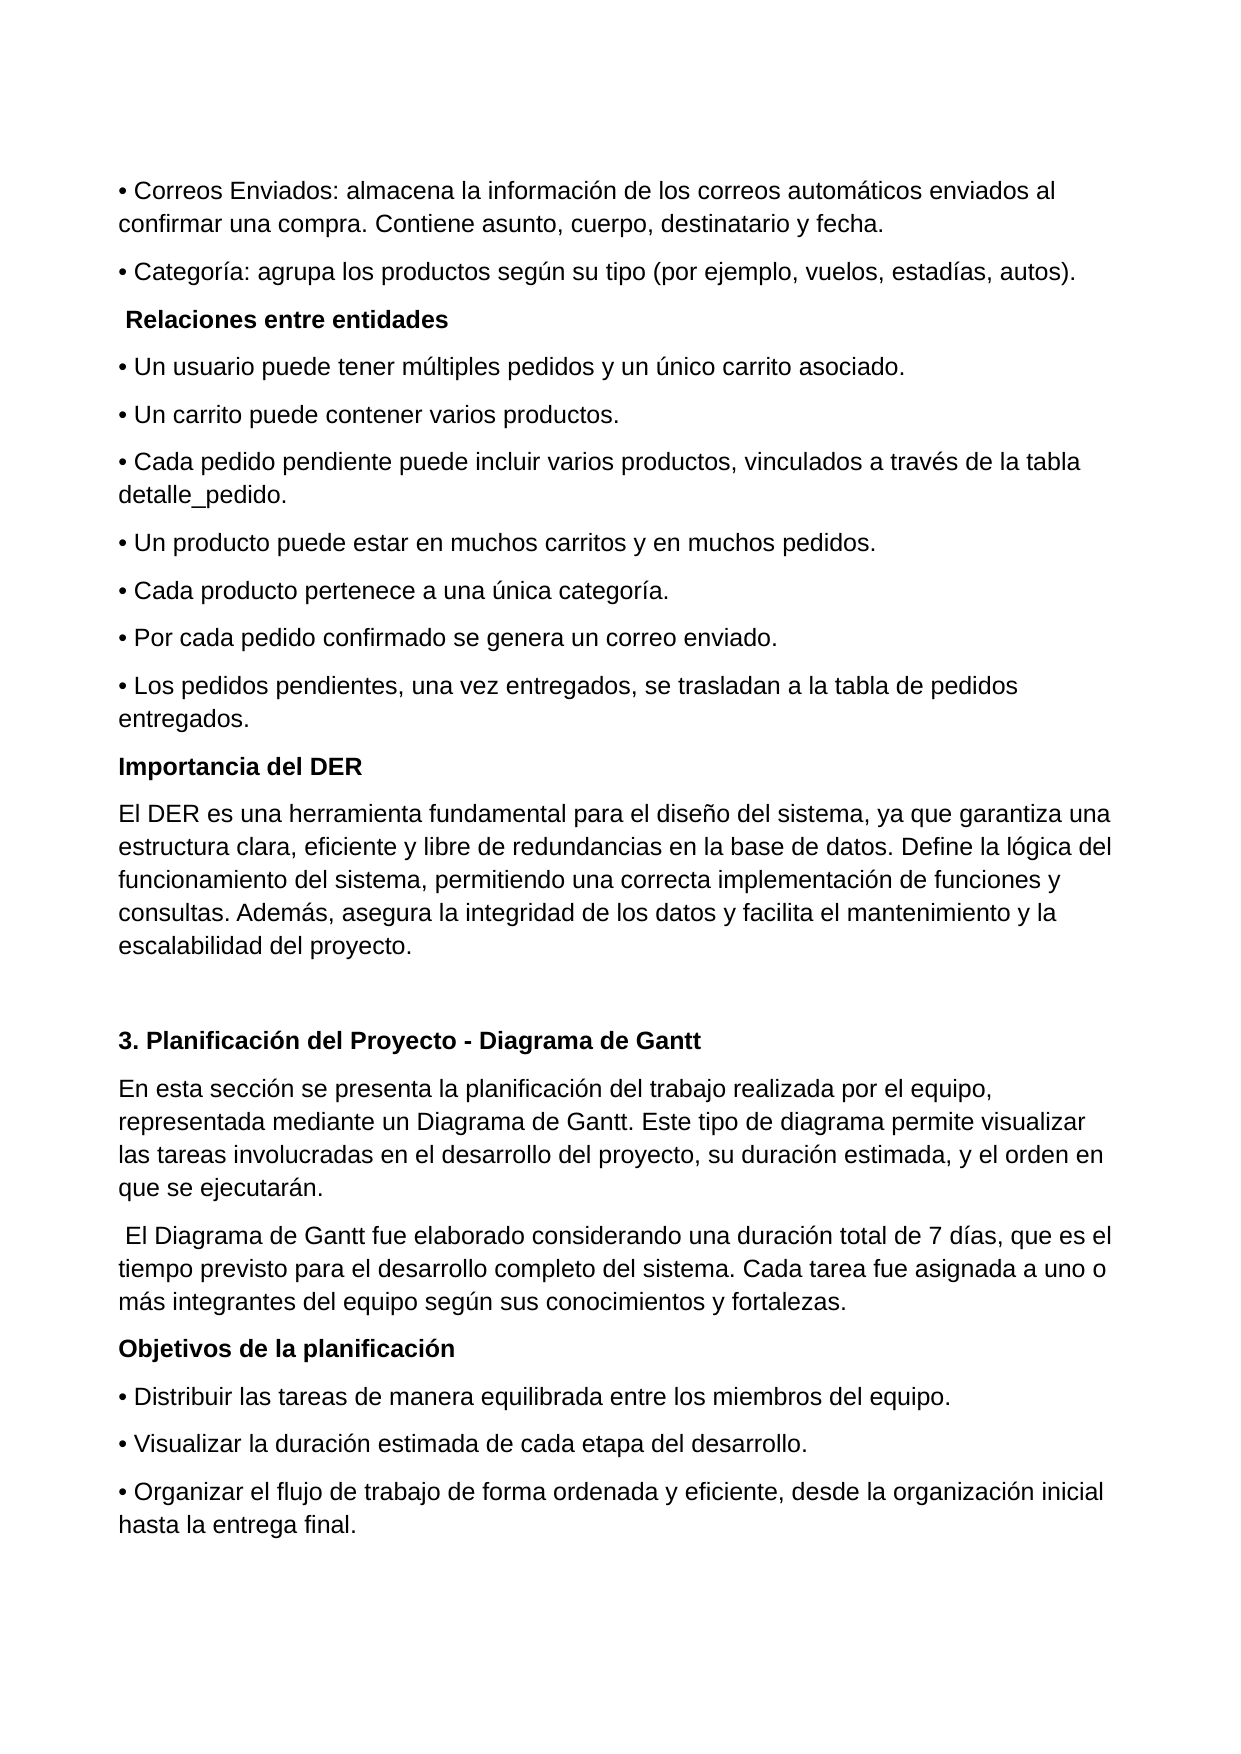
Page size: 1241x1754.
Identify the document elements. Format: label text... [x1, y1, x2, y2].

text Objetivos de la planificación [118, 1334, 1122, 1363]
text • Un carrito puede contener varios productos. [118, 400, 1122, 428]
text El DER es una herramienta fundamental para el diseño del sistema, ya que garantiza una estructura clara, eficiente y libre de redundancias en la base de datos. Define la lógica del funcionamiento del sistema, permitiendo una correcta implementación de funciones y consultas. Además, asegura la integridad de los datos y facilita el mantenimiento y la escalabilidad del proyecto. [118, 799, 1122, 960]
text • Por cada pedido confirmado se genera un correo enviado. [118, 623, 1122, 652]
text • Un producto puede estar en muchos carritos y en muchos pedidos. [118, 528, 1122, 557]
text • Cada producto pertenece a una única categoría. [118, 576, 1122, 604]
text En esta sección se presenta la planificación del trabajo realizada por el equipo, representada mediante un Diagrama de Gantt. Este tipo de diagrama permite visualizar las tareas involucradas en el desarrollo del proyecto, su duración estimada, y el orden en que se ejecutarán. [118, 1074, 1122, 1202]
text • Correos Enviados: almacena la información de los correos automáticos enviados al confirmar una compra. Contiene asunto, cuerpo, destinatario y fecha. [118, 176, 1122, 238]
text • Distribuir las tareas de manera equilibrada entre los miembros del equipo. [118, 1382, 1122, 1411]
text • Categoría: agrupa los productos según su tipo (por ejemplo, vuelos, estadías, autos). [118, 257, 1122, 286]
text • Los pedidos pendientes, una vez entregados, se trasladan a la tabla de pedidos entregados. [118, 671, 1122, 733]
text Relaciones entre entidades [118, 304, 1122, 333]
text • Un usuario puede tener múltiples pedidos y un único carrito asociado. [118, 352, 1122, 381]
text 3. Planificación del Proyecto - Diagrama de Gantt [118, 1026, 1122, 1055]
text • Organizar el flujo de trabajo de forma ordenada y eficiente, desde la organización inicial hasta la entrega final. [118, 1477, 1122, 1539]
text Importancia del DER [118, 751, 1122, 780]
text El Diagrama de Gantt fue elaborado considerando una duración total de 7 días, que es el tiempo previsto para el desarrollo completo del sistema. Cada tarea fue asignada a uno o más integrantes del equipo según sus conocimientos y fortalezas. [118, 1221, 1122, 1315]
text • Visualizar la duración estimada de cada etapa del desarrollo. [118, 1429, 1122, 1458]
text • Cada pedido pendiente puede incluir varios productos, vinculados a través de la tabla detalle_pedido. [118, 447, 1122, 509]
